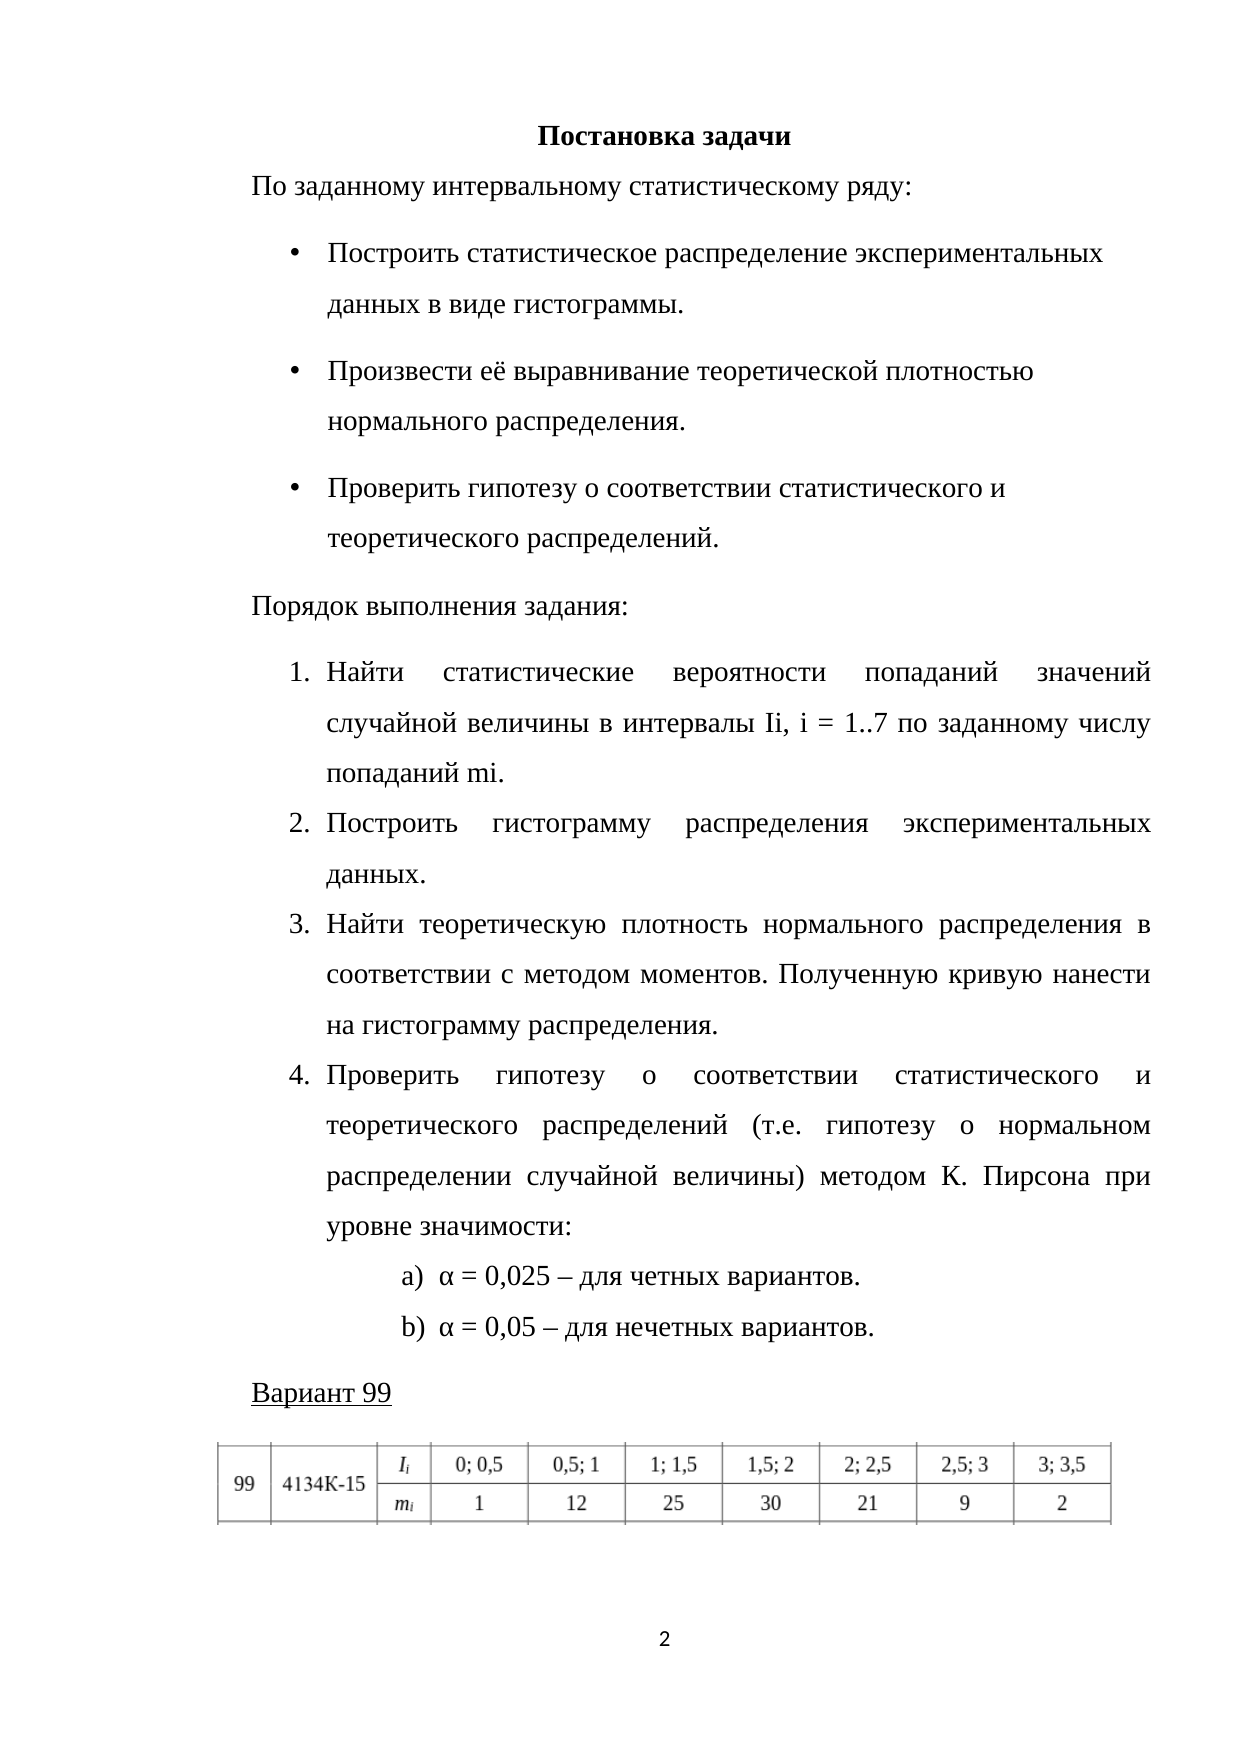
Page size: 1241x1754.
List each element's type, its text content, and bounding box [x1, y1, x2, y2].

list Построить гистограмму распределения экспериментальных данных. [288, 806, 1152, 889]
list Найти теоретическую плотность нормального распределения в соответствии с методом моментов. Полученную кривую нанести на гистограмму распределения. [288, 906, 1152, 1040]
list α = 0,025 – для четных вариантов. [401, 1258, 1152, 1292]
list Проверить гипотезу о соответствии статистического и теоретического распределений (т.е. гипотезу о нормальном распределении случайной величины) методом К. Пирсона при уровне значимости: [288, 1057, 1152, 1242]
text Порядок выполнения задания: [177, 588, 1152, 621]
list Найти статистические вероятности попаданий значений случайной величины в интервалы Ii, i = 1..7 по заданному числу попаданий mi. [288, 654, 1152, 789]
picture [214, 1442, 1115, 1525]
subtitle Постановка задачи [177, 118, 1152, 152]
list Построить статистическое распределение экспериментальных данных в виде гистограммы. [290, 235, 1152, 319]
text По заданному интервальному статистическому ряду: [177, 168, 1152, 202]
list Проверить гипотезу о соответствии статистического и теоретического распределений. [290, 470, 1152, 554]
list Произвести её выравнивание теоретической плотностью нормального распределения. [290, 353, 1152, 437]
list α = 0,05 – для нечетных вариантов. [401, 1309, 1152, 1342]
text Вариант 99 [177, 1376, 1152, 1409]
